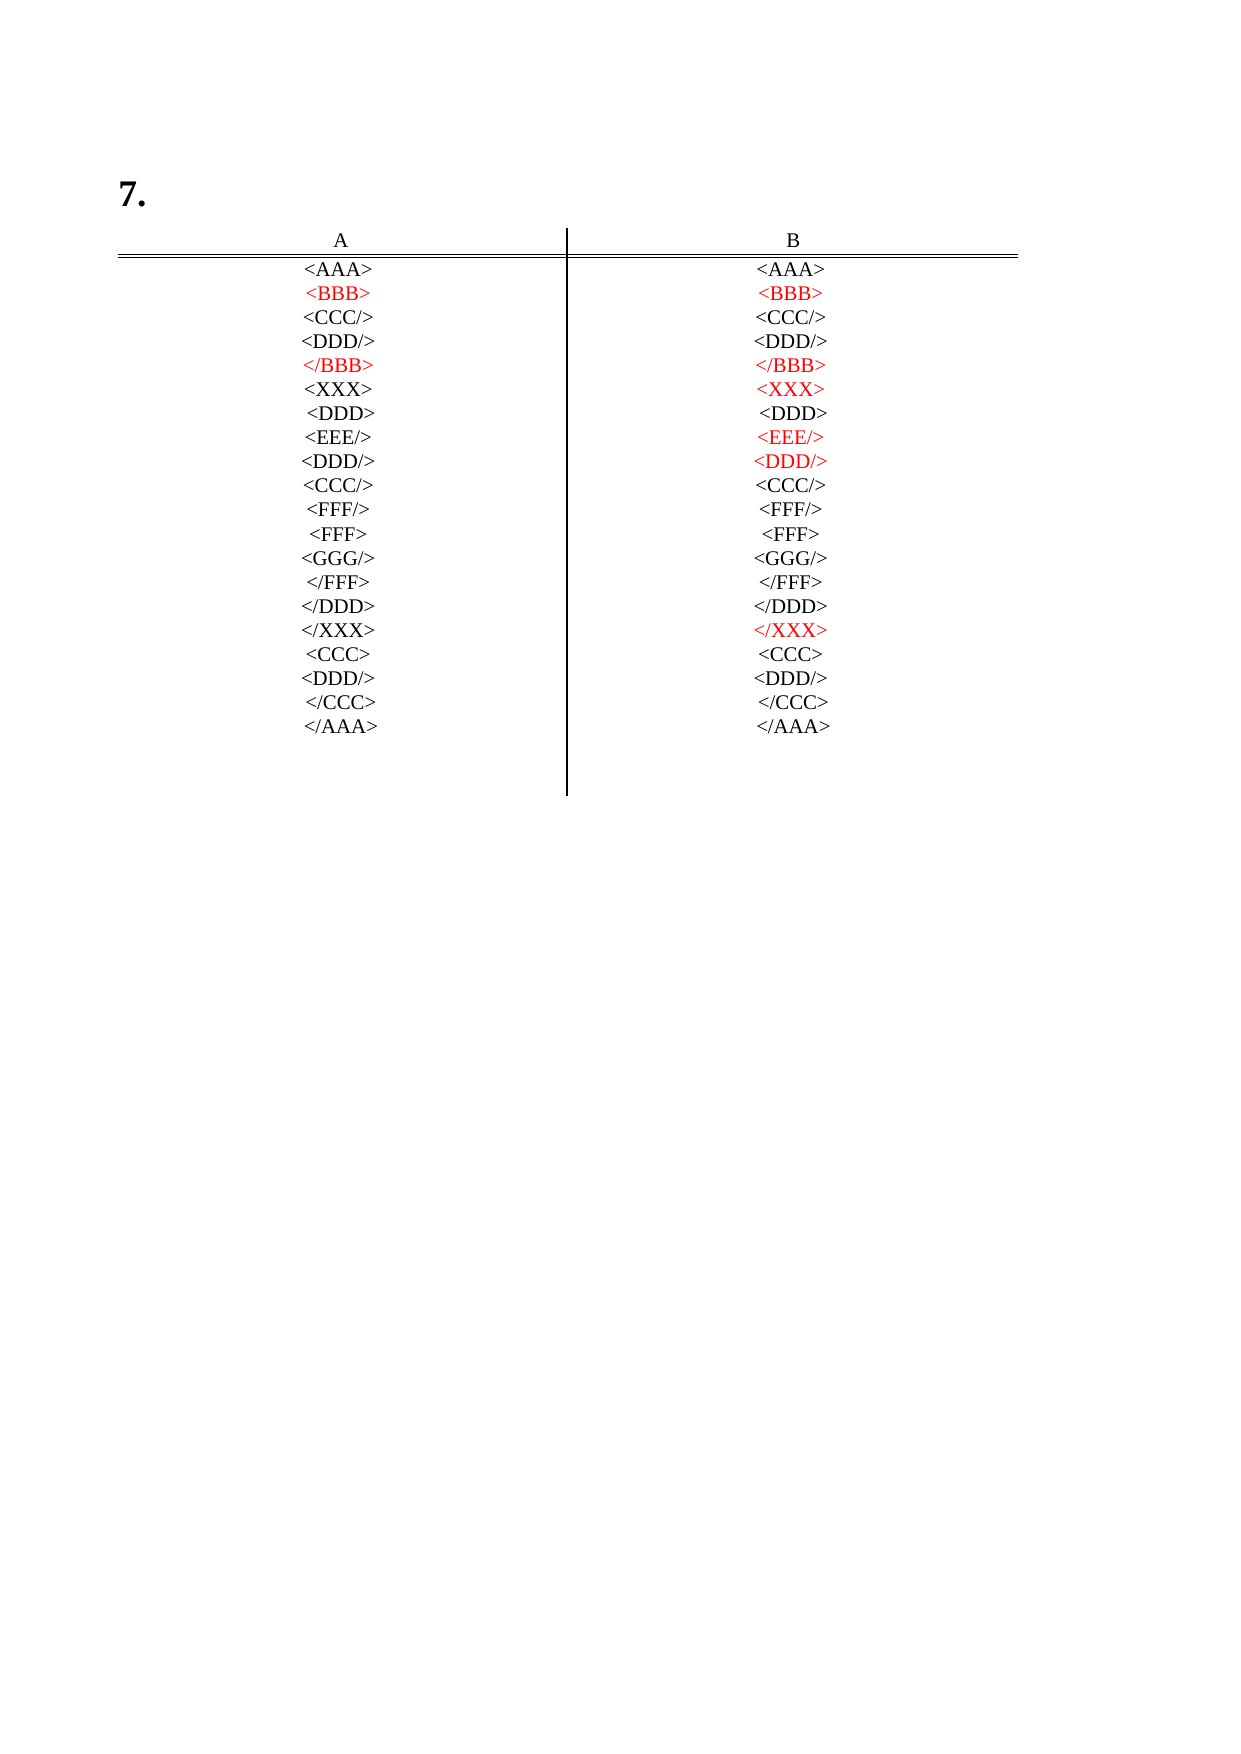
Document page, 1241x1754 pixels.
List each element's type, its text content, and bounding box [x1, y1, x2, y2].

table_header B [568, 228, 1018, 254]
table_cell <AAA> <BBB> <CCC/> <DDD/> </BBB> <XXX> <DDD> <EEE/> <DDD/> <CCC/> <FFF/> <FFF> <GGG/> </FFF> </DDD> </XXX> <CCC> <DDD/> </CCC> </AAA> [118, 258, 566, 796]
table_cell <AAA> <BBB> <CCC/> <DDD/> </BBB> <XXX> <DDD> <EEE/> <DDD/> <CCC/> <FFF/> <FFF> <GGG/> </FFF> </DDD> </XXX> <CCC> <DDD/> </CCC> </AAA> [568, 258, 1018, 796]
table_header A [118, 228, 566, 254]
subtitle 7. [118, 172, 1122, 215]
